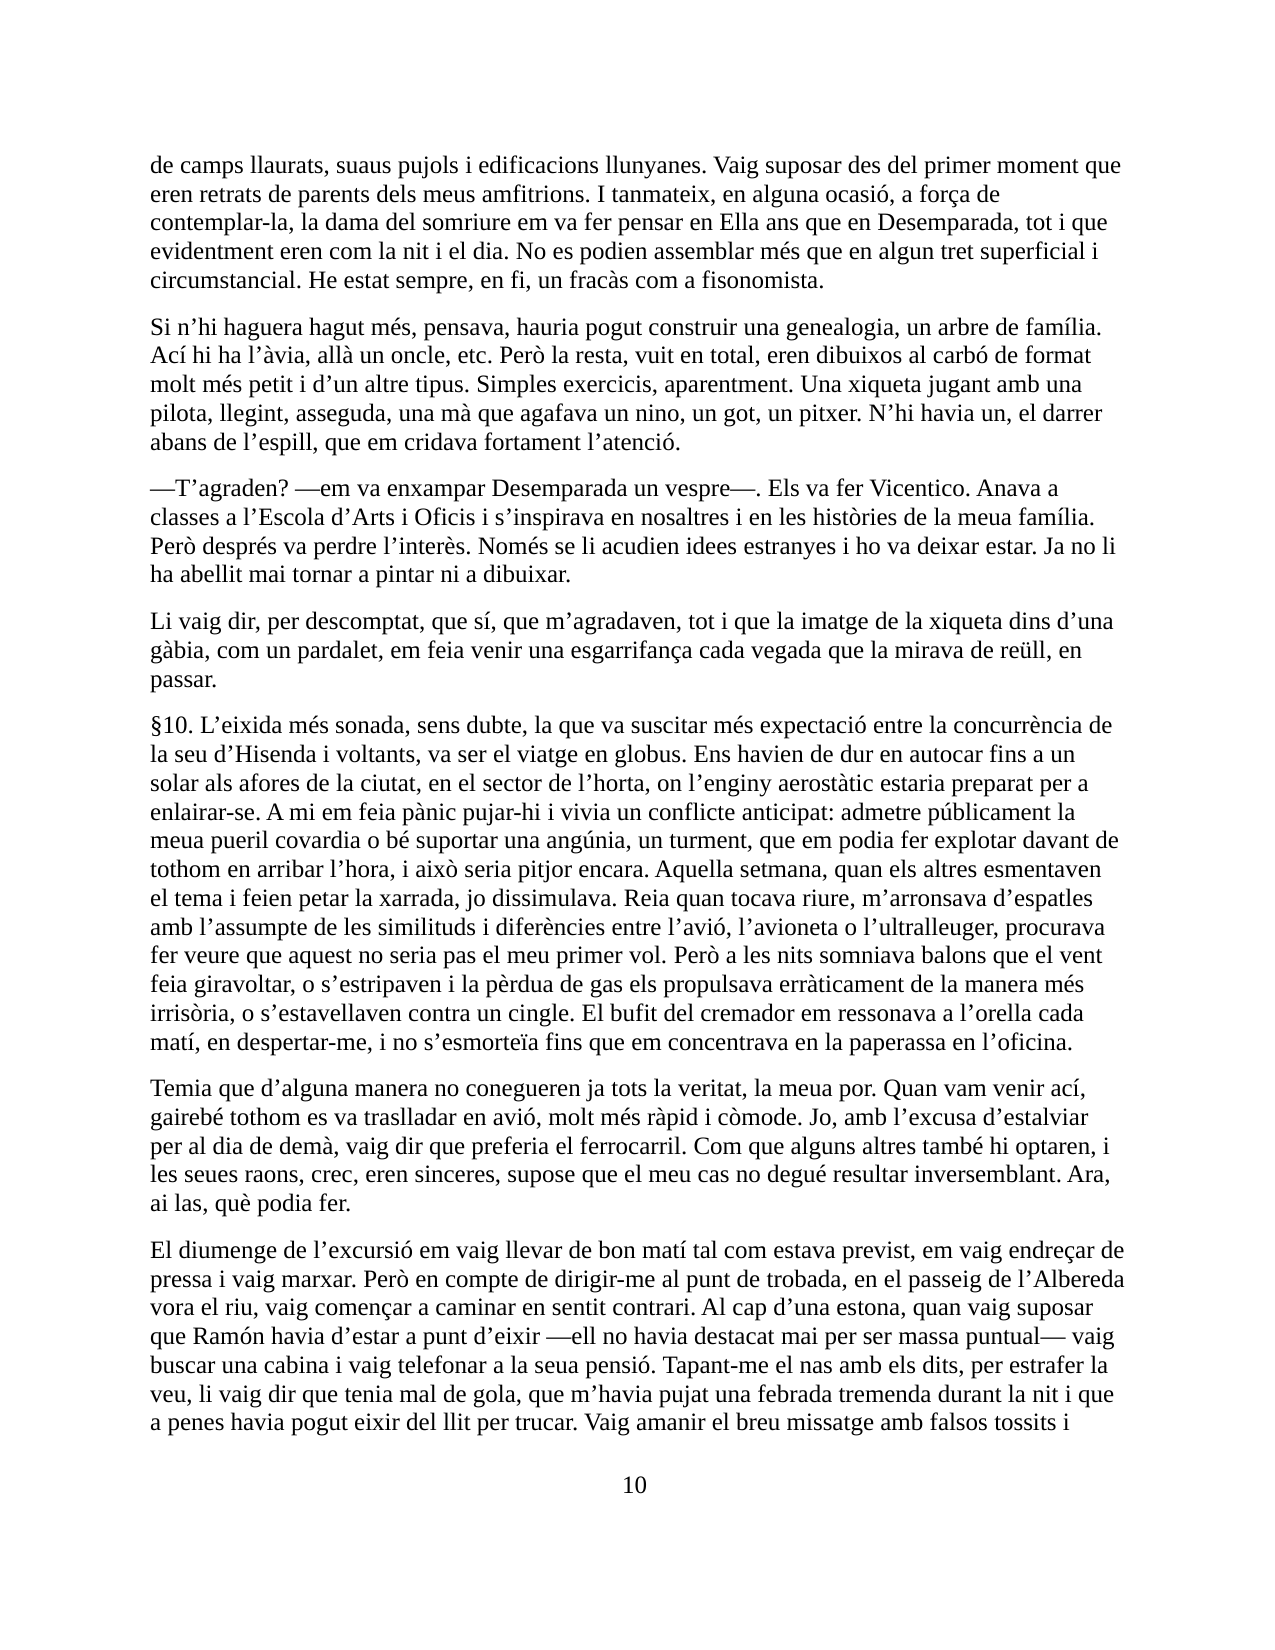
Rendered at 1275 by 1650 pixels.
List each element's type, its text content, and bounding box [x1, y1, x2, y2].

text Temia que d’alguna manera no conegueren ja tots la veritat, la meua por. Quan vam venir ací, gairebé tothom es va traslladar en avió, molt més ràpid i còmode. Jo, amb l’excusa d’estalviar per al dia de demà, vaig dir que preferia el ferrocarril. Com que alguns altres també hi optaren, i les seues raons, crec, eren sinceres, supose que el meu cas no degué resultar inversemblant. Ara, ai las, què podia fer. [150, 1073, 1125, 1217]
text —T’agraden? —em va enxampar Desemparada un vespre—. Els va fer Vicentico. Anava a classes a l’Escola d’Arts i Oficis i s’inspirava en nosaltres i en les històries de la meua família. Però després va perdre l’interès. Només se li acudien idees estranyes i ho va deixar estar. Ja no li ha abellit mai tornar a pintar ni a dibuixar. [150, 473, 1125, 588]
text El diumenge de l’excursió em vaig llevar de bon matí tal com estava previst, em vaig endreçar de pressa i vaig marxar. Però en compte de dirigir-me al punt de trobada, en el passeig de l’Albereda vora el riu, vaig començar a caminar en sentit contrari. Al cap d’una estona, quan vaig suposar que Ramón havia d’estar a punt d’eixir —ell no havia destacat mai per ser massa puntual— vaig buscar una cabina i vaig telefonar a la seua pensió. Tapant-me el nas amb els dits, per estrafer la veu, li vaig dir que tenia mal de gola, que m’havia pujat una febrada tremenda durant la nit i que a penes havia pogut eixir del llit per trucar. Vaig amanir el breu missatge amb falsos tossits i [150, 1235, 1125, 1436]
text Li vaig dir, per descomptat, que sí, que m’agradaven, tot i que la imatge de la xiqueta dins d’una gàbia, com un pardalet, em feia venir una esgarrifança cada vegada que la mirava de reüll, en passar. [150, 606, 1125, 692]
text de camps llaurats, suaus pujols i edificacions llunyanes. Vaig suposar des del primer moment que eren retrats de parents dels meus amfitrions. I tanmateix, en alguna ocasió, a força de contemplar-la, la dama del somriure em va fer pensar en Ella ans que en Desemparada, tot i que evidentment eren com la nit i el dia. No es podien assemblar més que en algun tret superficial i circumstancial. He estat sempre, en fi, un fracàs com a fisonomista. [150, 150, 1125, 294]
text Si n’hi haguera hagut més, pensava, hauria pogut construir una genealogia, un arbre de família. Ací hi ha l’àvia, allà un oncle, etc. Però la resta, vuit en total, eren dibuixos al carbó de format molt més petit i d’un altre tipus. Simples exercicis, aparentment. Una xiqueta jugant amb una pilota, llegint, asseguda, una mà que agafava un nino, un got, un pitxer. N’hi havia un, el darrer abans de l’espill, que em cridava fortament l’atenció. [150, 312, 1125, 455]
text §10. L’eixida més sonada, sens dubte, la que va suscitar més expectació entre la concurrència de la seu d’Hisenda i voltants, va ser el viatge en globus. Ens havien de dur en autocar fins a un solar als afores de la ciutat, en el sector de l’horta, on l’enginy aerostàtic estaria preparat per a enlairar-se. A mi em feia pànic pujar-hi i vivia un conflicte anticipat: admetre públicament la meua pueril covardia o bé suportar una angúnia, un turment, que em podia fer explotar davant de tothom en arribar l’hora, i això seria pitjor encara. Aquella setmana, quan els altres esmentaven el tema i feien petar la xarrada, jo dissimulava. Reia quan tocava riure, m’arronsava d’espatles amb l’assumpte de les similituds i diferències entre l’avió, l’avioneta o l’ultralleuger, procurava fer veure que aquest no seria pas el meu primer vol. Però a les nits somniava balons que el vent feia giravoltar, o s’estripaven i la pèrdua de gas els propulsava erràticament de la manera més irrisòria, o s’estavellaven contra un cingle. El bufit del cremador em ressonava a l’orella cada matí, en despertar-me, i no s’esmorteïa fins que em concentrava en la paperassa en l’oficina. [150, 710, 1125, 1055]
